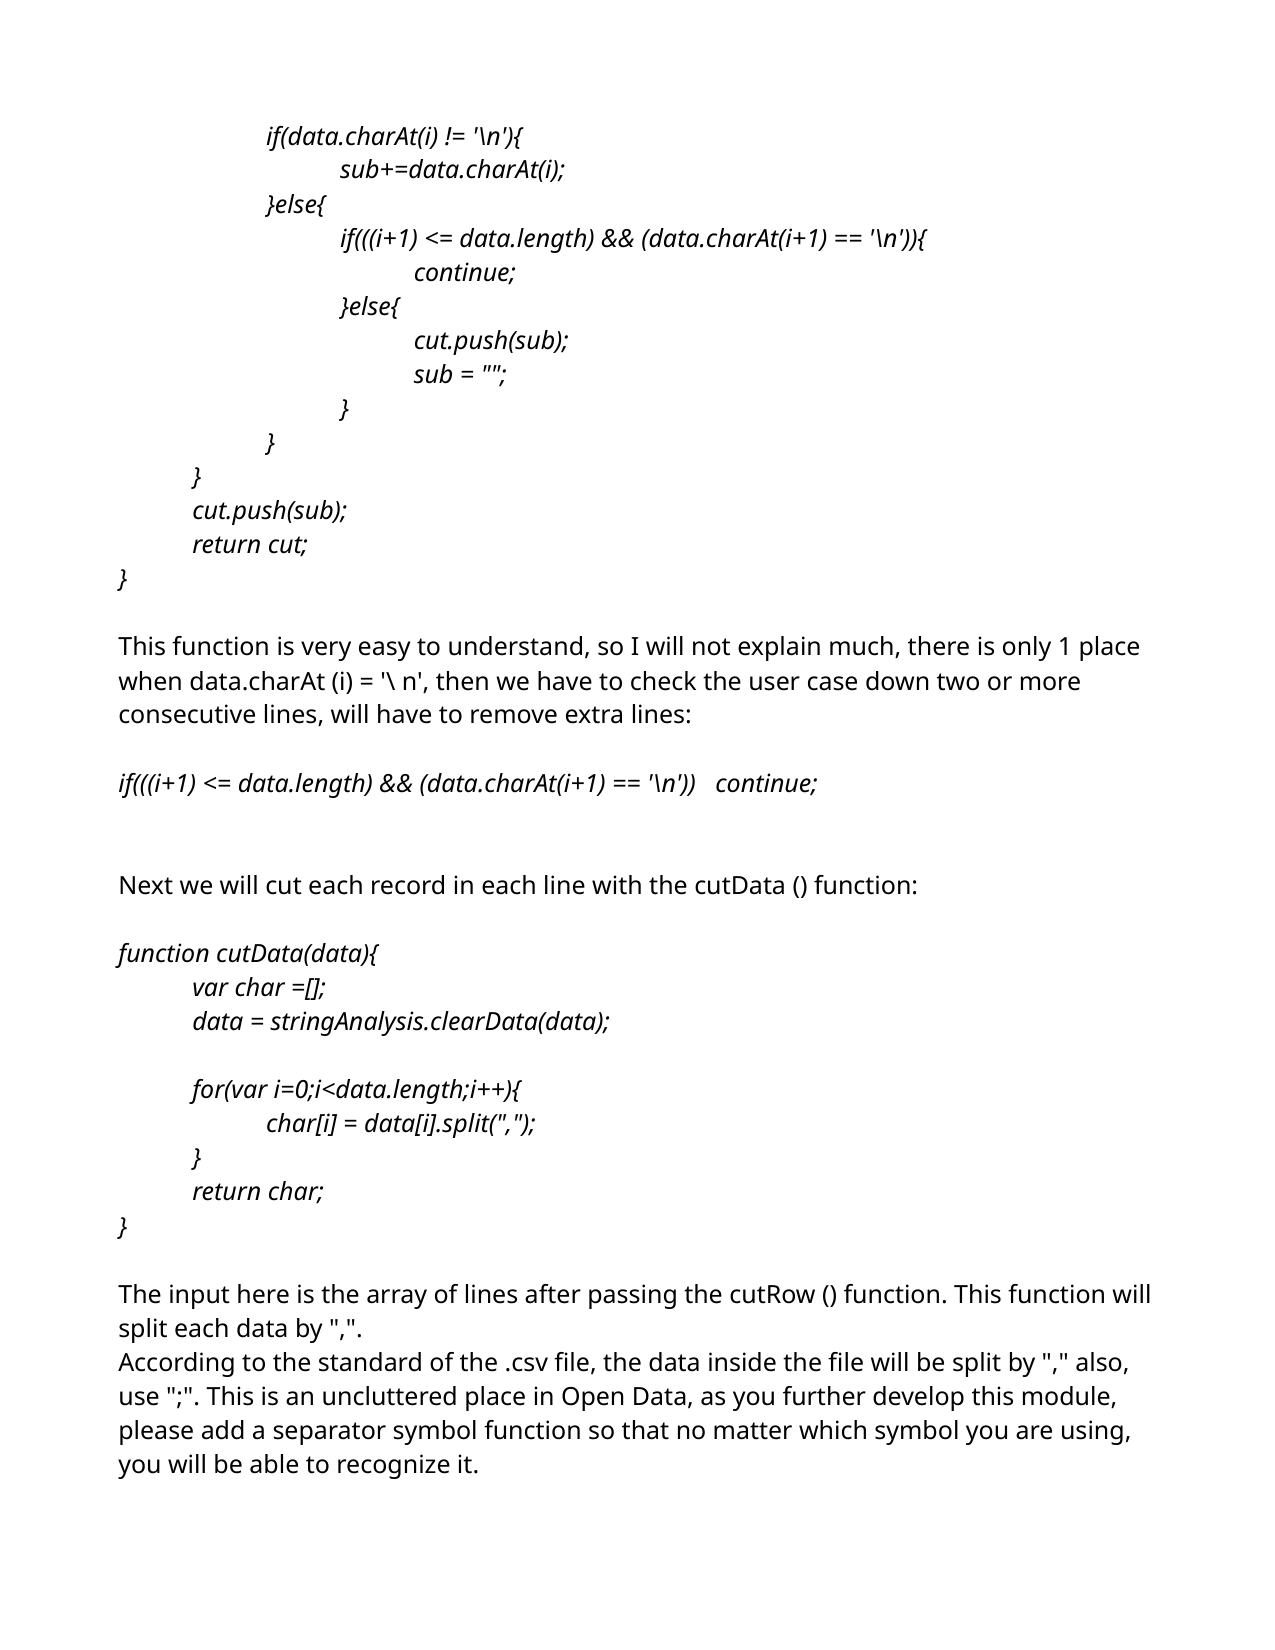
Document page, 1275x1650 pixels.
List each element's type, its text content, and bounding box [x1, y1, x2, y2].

text cut.push(sub); [118, 322, 1157, 357]
text return cut; [118, 527, 1157, 561]
text }else{ [118, 186, 1157, 220]
text var char =[]; [118, 970, 1157, 1004]
text Next we will cut each record in each line with the cutData () function: [118, 867, 1157, 902]
text cut.push(sub); [118, 493, 1157, 527]
text char[i] = data[i].split(","); [118, 1106, 1157, 1140]
text }else{ [118, 288, 1157, 322]
text function cutData(data){ [118, 936, 1157, 970]
text sub = ""; [118, 357, 1157, 391]
text } [118, 425, 1157, 459]
text This function is very easy to understand, so I will not explain much, there is only 1 place when data.charAt (i) = '\ n', then we have to check the user case down two or more consecutive lines, will have to remove extra lines: [118, 629, 1157, 731]
text if(data.charAt(i) != '\n'){ [118, 118, 1157, 152]
text if(((i+1) <= data.length) && (data.charAt(i+1) == '\n')){ [118, 220, 1157, 254]
text return char; [118, 1174, 1157, 1208]
text } [118, 459, 1157, 493]
text } [118, 391, 1157, 425]
text The input here is the array of lines after passing the cutRow () function. This function will split each data by ",". [118, 1276, 1157, 1344]
text } [118, 561, 1157, 595]
text } [118, 1208, 1157, 1242]
text continue; [118, 254, 1157, 288]
text sub+=data.charAt(i); [118, 152, 1157, 186]
text data = stringAnalysis.clearData(data); [118, 1004, 1157, 1038]
text for(var i=0;i<data.length;i++){ [118, 1072, 1157, 1106]
text } [118, 1140, 1157, 1174]
text if(((i+1) <= data.length) && (data.charAt(i+1) == '\n')) continue; [118, 765, 1157, 799]
text According to the standard of the .csv file, the data inside the file will be split by "," also, use ";". This is an uncluttered place in Open Data, as you further develop this module, please add a separator symbol function so that no matter which symbol you are using, you will be able to recognize it. [118, 1344, 1157, 1481]
